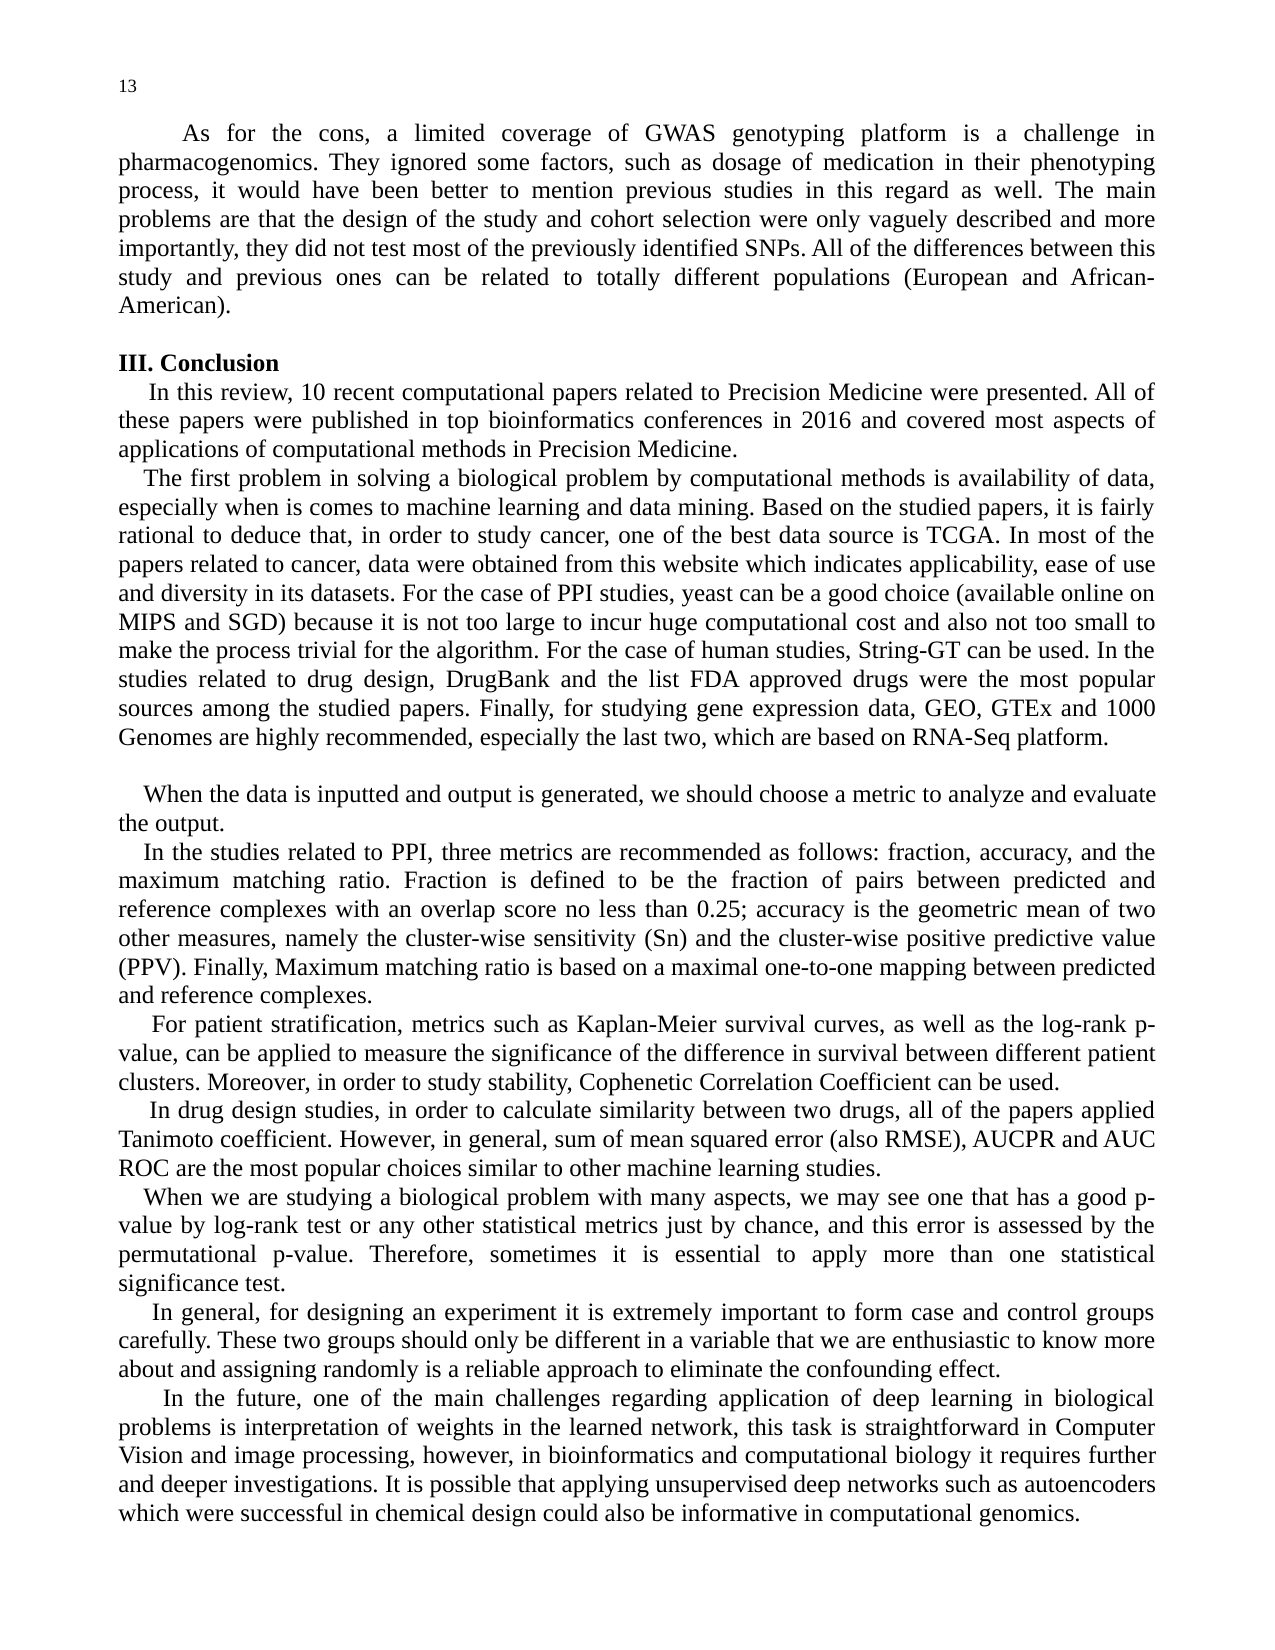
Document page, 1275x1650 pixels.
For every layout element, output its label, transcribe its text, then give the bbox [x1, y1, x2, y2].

text III. Conclusion [118, 348, 1157, 377]
text When we are studying a biological problem with many aspects, we may see one that has a good p-value by log-rank test or any other statistical metrics just by chance, and this error is assessed by the permutational p-value. Therefore, sometimes it is essential to apply more than one statistical significance test. [118, 1182, 1157, 1297]
text When the data is inputted and output is generated, we should choose a metric to analyze and evaluate the output. [118, 779, 1157, 837]
text For patient stratification, metrics such as Kaplan-Meier survival curves, as well as the log-rank p-value, can be applied to measure the significance of the difference in survival between different patient clusters. Moreover, in order to study stability, Cophenetic Correlation Coefficient can be used. [118, 1009, 1157, 1096]
text As for the cons, a limited coverage of GWAS genotyping platform is a challenge in pharmacogenomics. They ignored some factors, such as dosage of medication in their phenotyping process, it would have been better to mention previous studies in this regard as well. The main problems are that the design of the study and cohort selection were only vaguely described and more importantly, they did not test most of the previously identified SNPs. All of the differences between this study and previous ones can be related to totally different populations (European and African-American). [118, 118, 1157, 319]
text In drug design studies, in order to calculate similarity between two drugs, all of the papers applied Tanimoto coefficient. However, in general, sum of mean squared error (also RMSE), AUCPR and AUC ROC are the most popular choices similar to other machine learning studies. [118, 1096, 1157, 1182]
text In general, for designing an experiment it is extremely important to form case and control groups carefully. These two groups should only be different in a variable that we are enthusiastic to know more about and assigning randomly is a reliable approach to eliminate the confounding effect. [118, 1297, 1157, 1383]
text In the studies related to PPI, three metrics are recommended as follows: fraction, accuracy, and the maximum matching ratio. Fraction is defined to be the fraction of pairs between predicted and reference complexes with an overlap score no less than 0.25; accuracy is the geometric mean of two other measures, namely the cluster-wise sensitivity (Sn) and the cluster-wise positive predictive value (PPV). Finally, Maximum matching ratio is based on a maximal one-to-one mapping between predicted and reference complexes. [118, 837, 1157, 1009]
text In the future, one of the main challenges regarding application of deep learning in biological problems is interpretation of weights in the learned network, this task is straightforward in Computer Vision and image processing, however, in bioinformatics and computational biology it requires further and deeper investigations. It is possible that applying unsupervised deep networks such as autoencoders which were successful in chemical design could also be informative in computational genomics. [118, 1383, 1157, 1527]
text In this review, 10 recent computational papers related to Precision Medicine were presented. All of these papers were published in top bioinformatics conferences in 2016 and covered most aspects of applications of computational methods in Precision Medicine. [118, 377, 1157, 463]
text The first problem in solving a biological problem by computational methods is availability of data, especially when is comes to machine learning and data mining. Based on the studied papers, it is fairly rational to deduce that, in order to study cancer, one of the best data source is TCGA. In most of the papers related to cancer, data were obtained from this website which indicates applicability, ease of use and diversity in its datasets. For the case of PPI studies, yeast can be a good choice (available online on MIPS and SGD) because it is not too large to incur huge computational cost and also not too small to make the process trivial for the algorithm. For the case of human studies, String-GT can be used. In the studies related to drug design, DrugBank and the list FDA approved drugs were the most popular sources among the studied papers. Finally, for studying gene expression data, GEO, GTEx and 1000 Genomes are highly recommended, especially the last two, which are based on RNA-Seq platform. [118, 463, 1157, 751]
